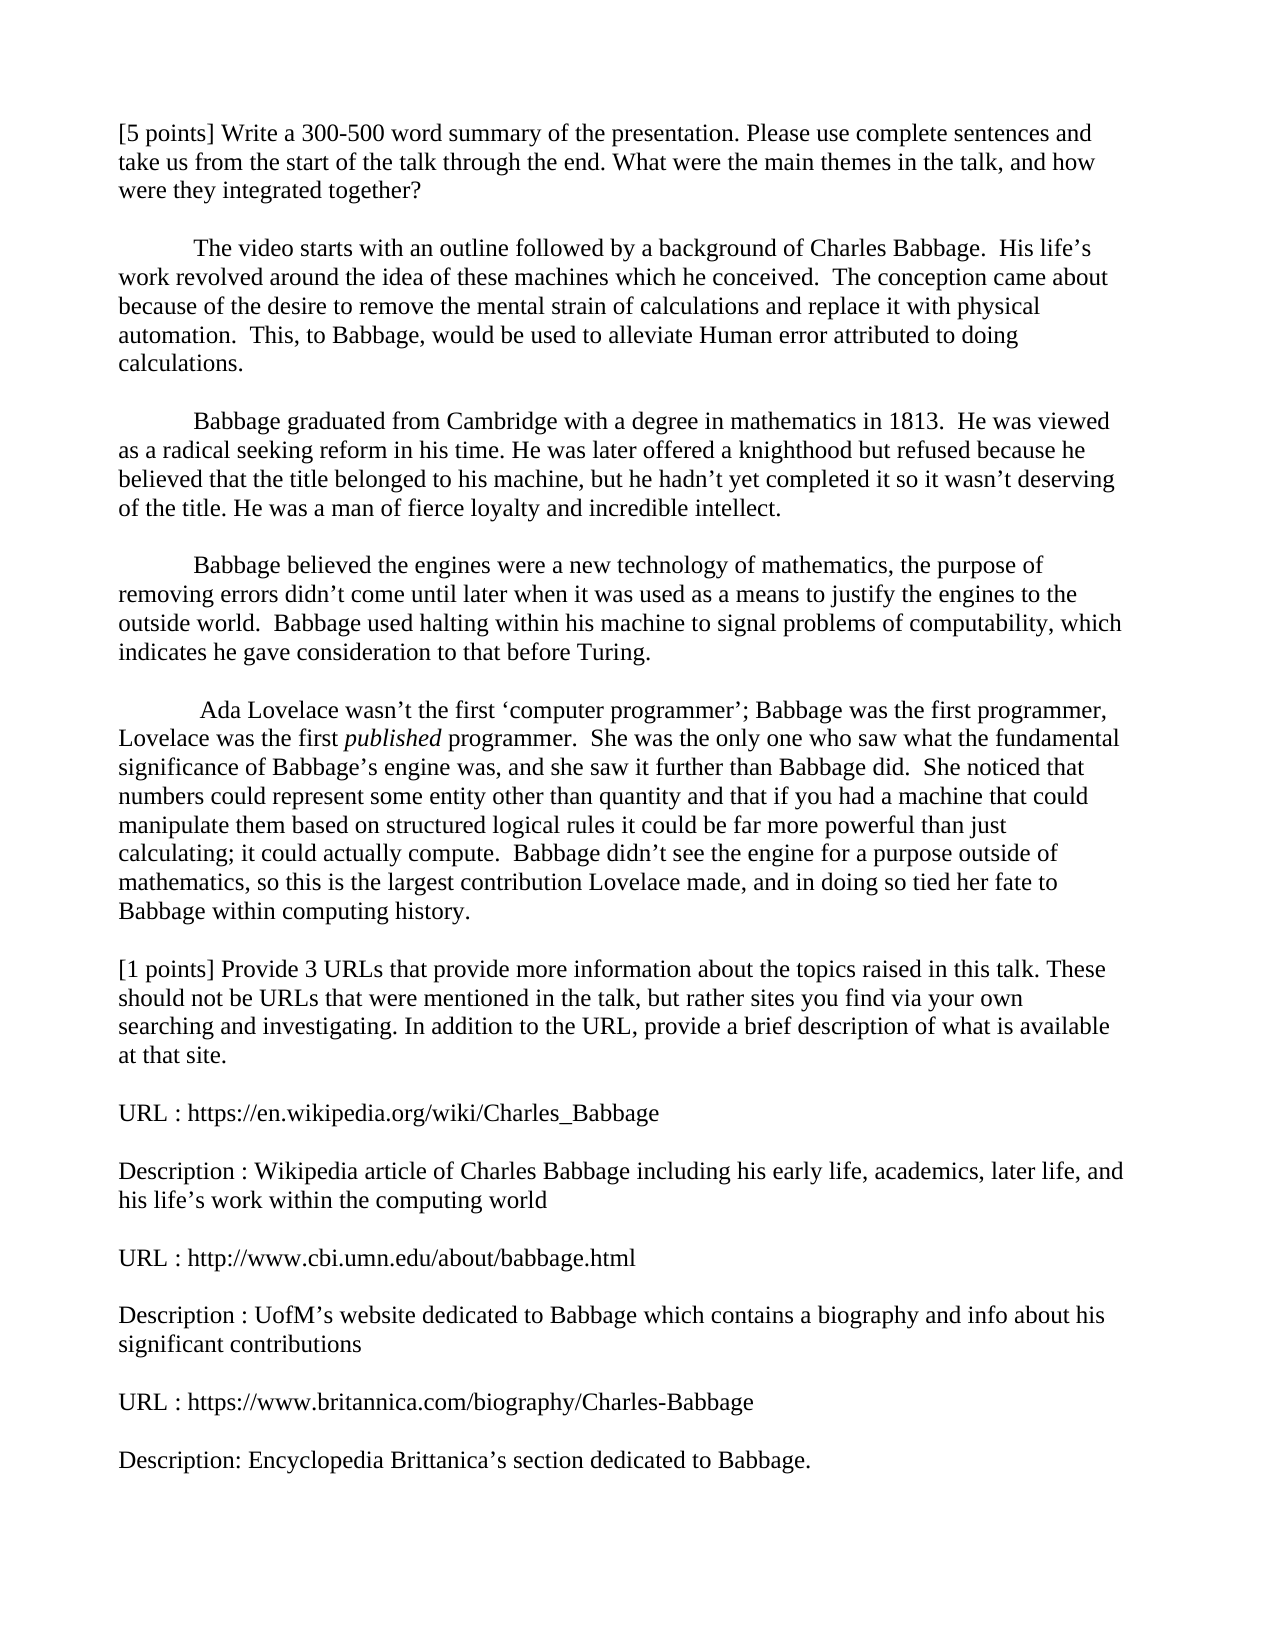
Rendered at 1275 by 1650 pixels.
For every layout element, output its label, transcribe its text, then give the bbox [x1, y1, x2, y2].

text URL : https://www.britannica.com/biography/Charles-Babbage [118, 1387, 1124, 1416]
text [1 points] Provide 3 URLs that provide more information about the topics raised in this talk. These should not be URLs that were mentioned in the talk, but rather sites you find via your own searching and investigating. In addition to the URL, provide a brief description of what is available at that site. [118, 954, 1124, 1069]
text Description: Encyclopedia Brittanica’s section dedicated to Babbage. [118, 1445, 1124, 1474]
text [5 points] Write a 300-500 word summary of the presentation. Please use complete sentences and take us from the start of the talk through the end. What were the main themes in the talk, and how were they integrated together? [118, 118, 1124, 204]
text URL : https://en.wikipedia.org/wiki/Charles_Babbage [118, 1098, 1124, 1127]
text Description : Wikipedia article of Charles Babbage including his early life, academics, later life, and his life’s work within the computing world [118, 1156, 1124, 1213]
text Babbage graduated from Cambridge with a degree in mathematics in 1813. He was viewed as a radical seeking reform in his time. He was later offered a knighthood but refused because he believed that the title belonged to his machine, but he hadn’t yet completed it so it wasn’t deserving of the title. He was a man of fierce loyalty and incredible intellect. [118, 406, 1124, 521]
text Babbage believed the engines were a new technology of mathematics, the purpose of removing errors didn’t come until later when it was used as a means to justify the engines to the outside world. Babbage used halting within his machine to signal problems of computability, which indicates he gave consideration to that before Turing. [118, 551, 1124, 666]
text Ada Lovelace wasn’t the first ‘computer programmer’; Babbage was the first programmer, Lovelace was the first published programmer. She was the only one who saw what the fundamental significance of Babbage’s engine was, and she saw it further than Babbage did. She noticed that numbers could represent some entity other than quantity and that if you had a machine that could manipulate them based on structured logical rules it could be far more powerful than just calculating; it could actually compute. Babbage didn’t see the engine for a purpose outside of mathematics, so this is the largest contribution Lovelace made, and in doing so tied her fate to Babbage within computing history. [118, 695, 1124, 925]
text The video starts with an outline followed by a background of Charles Babbage. His life’s work revolved around the idea of these machines which he conceived. The conception came about because of the desire to remove the mental strain of calculations and replace it with physical automation. This, to Babbage, would be used to alleviate Human error attributed to doing calculations. [118, 233, 1124, 377]
text URL : http://www.cbi.umn.edu/about/babbage.html [118, 1243, 1124, 1271]
text Description : UofM’s website dedicated to Babbage which contains a biography and info about his significant contributions [118, 1301, 1124, 1358]
